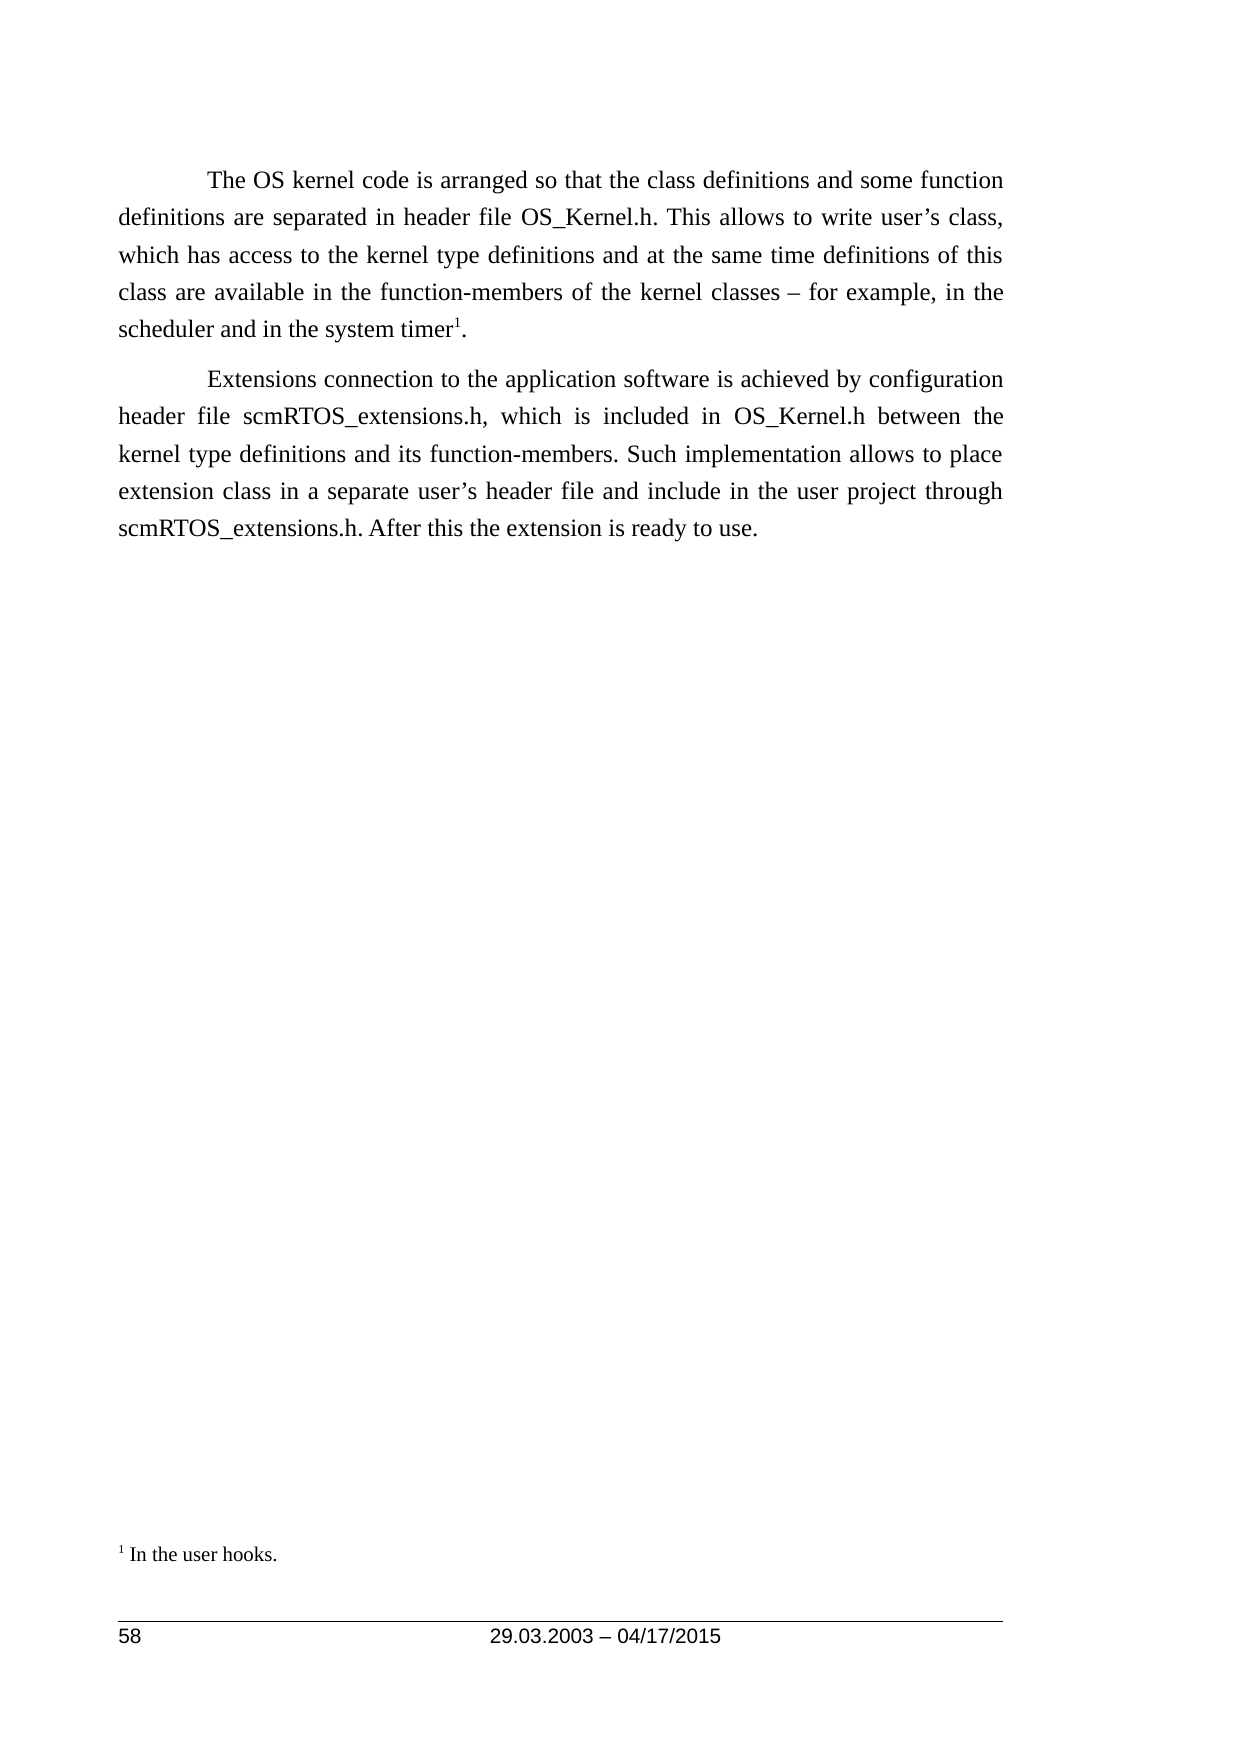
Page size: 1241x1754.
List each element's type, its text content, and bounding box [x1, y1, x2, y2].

text Extensions connection to the application software is achieved by configuration header file scmRTOS_extensions.h, which is included in OS_Kernel.h between the kernel type definitions and its function-members. Such implementation allows to place extension class in a separate user’s header file and include in the user project through scmRTOS_extensions.h. After this the extension is ready to use. [118, 364, 1004, 542]
text The OS kernel code is arranged so that the class definitions and some function definitions are separated in header file OS_Kernel.h. This allows to write user’s class, which has access to the kernel type definitions and at the same time definitions of this class are available in the function-members of the kernel classes – for example, in the scheduler and in the system timer. [118, 165, 1004, 343]
text In the user hooks. [118, 1542, 1004, 1566]
